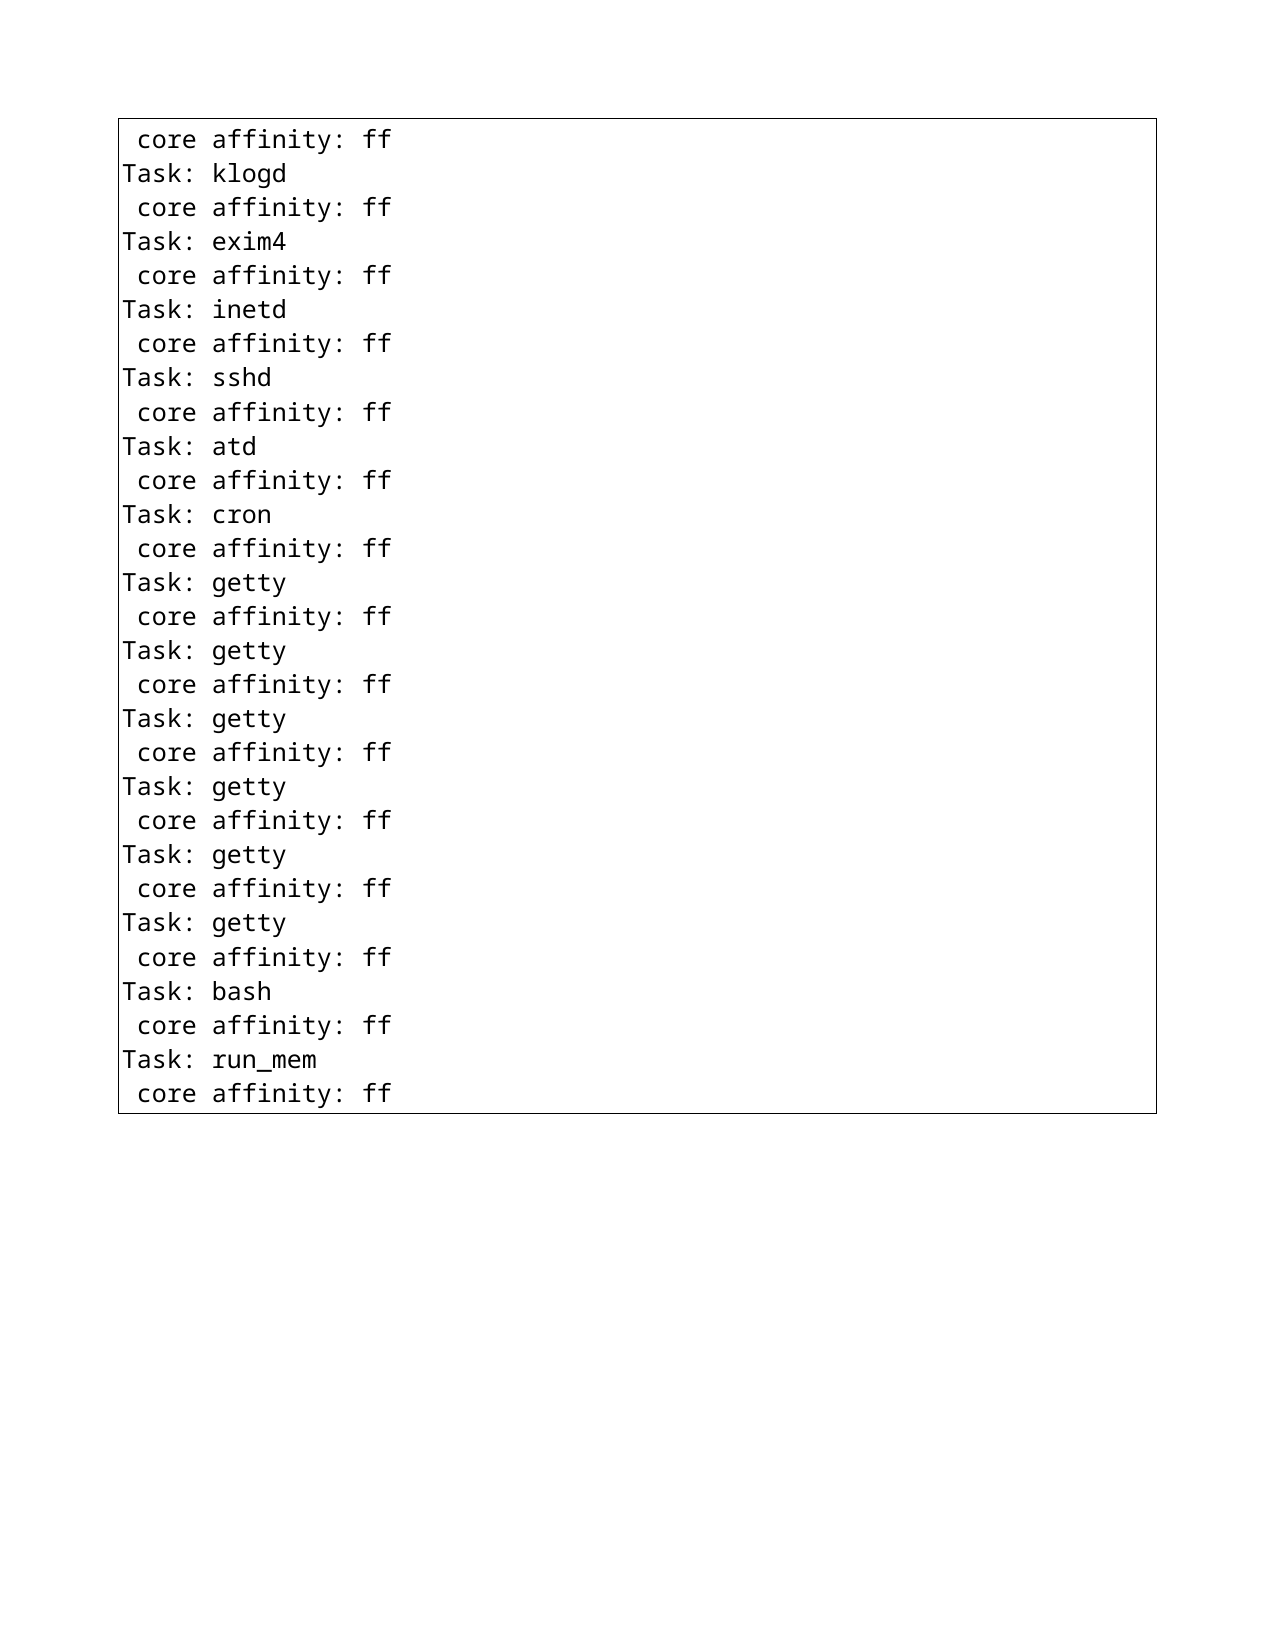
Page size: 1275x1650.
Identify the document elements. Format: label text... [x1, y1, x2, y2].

text core affinity: ff [119, 1072, 1156, 1113]
text core affinity: ff [119, 936, 1156, 970]
text core affinity: ff [119, 119, 1156, 152]
text Task: getty [119, 629, 1156, 663]
text Task: getty [119, 765, 1156, 799]
text Task: getty [119, 902, 1156, 936]
text core affinity: ff [119, 391, 1156, 425]
text core affinity: ff [119, 459, 1156, 493]
text Task: bash [119, 970, 1156, 1004]
text core affinity: ff [119, 663, 1156, 697]
text core affinity: ff [119, 527, 1156, 561]
text core affinity: ff [119, 731, 1156, 765]
text core affinity: ff [119, 1004, 1156, 1038]
text Task: getty [119, 697, 1156, 731]
text Task: getty [119, 833, 1156, 867]
text Task: klogd [119, 152, 1156, 186]
text core affinity: ff [119, 254, 1156, 288]
text Task: exim4 [119, 220, 1156, 254]
text core affinity: ff [119, 867, 1156, 902]
text Task: atd [119, 425, 1156, 459]
text Task: cron [119, 493, 1156, 527]
text Task: inetd [119, 288, 1156, 322]
text core affinity: ff [119, 799, 1156, 833]
text Task: sshd [119, 357, 1156, 391]
text Task: getty [119, 561, 1156, 595]
text Task: run_mem [119, 1038, 1156, 1072]
text core affinity: ff [119, 322, 1156, 357]
text core affinity: ff [119, 595, 1156, 629]
text core affinity: ff [119, 186, 1156, 220]
